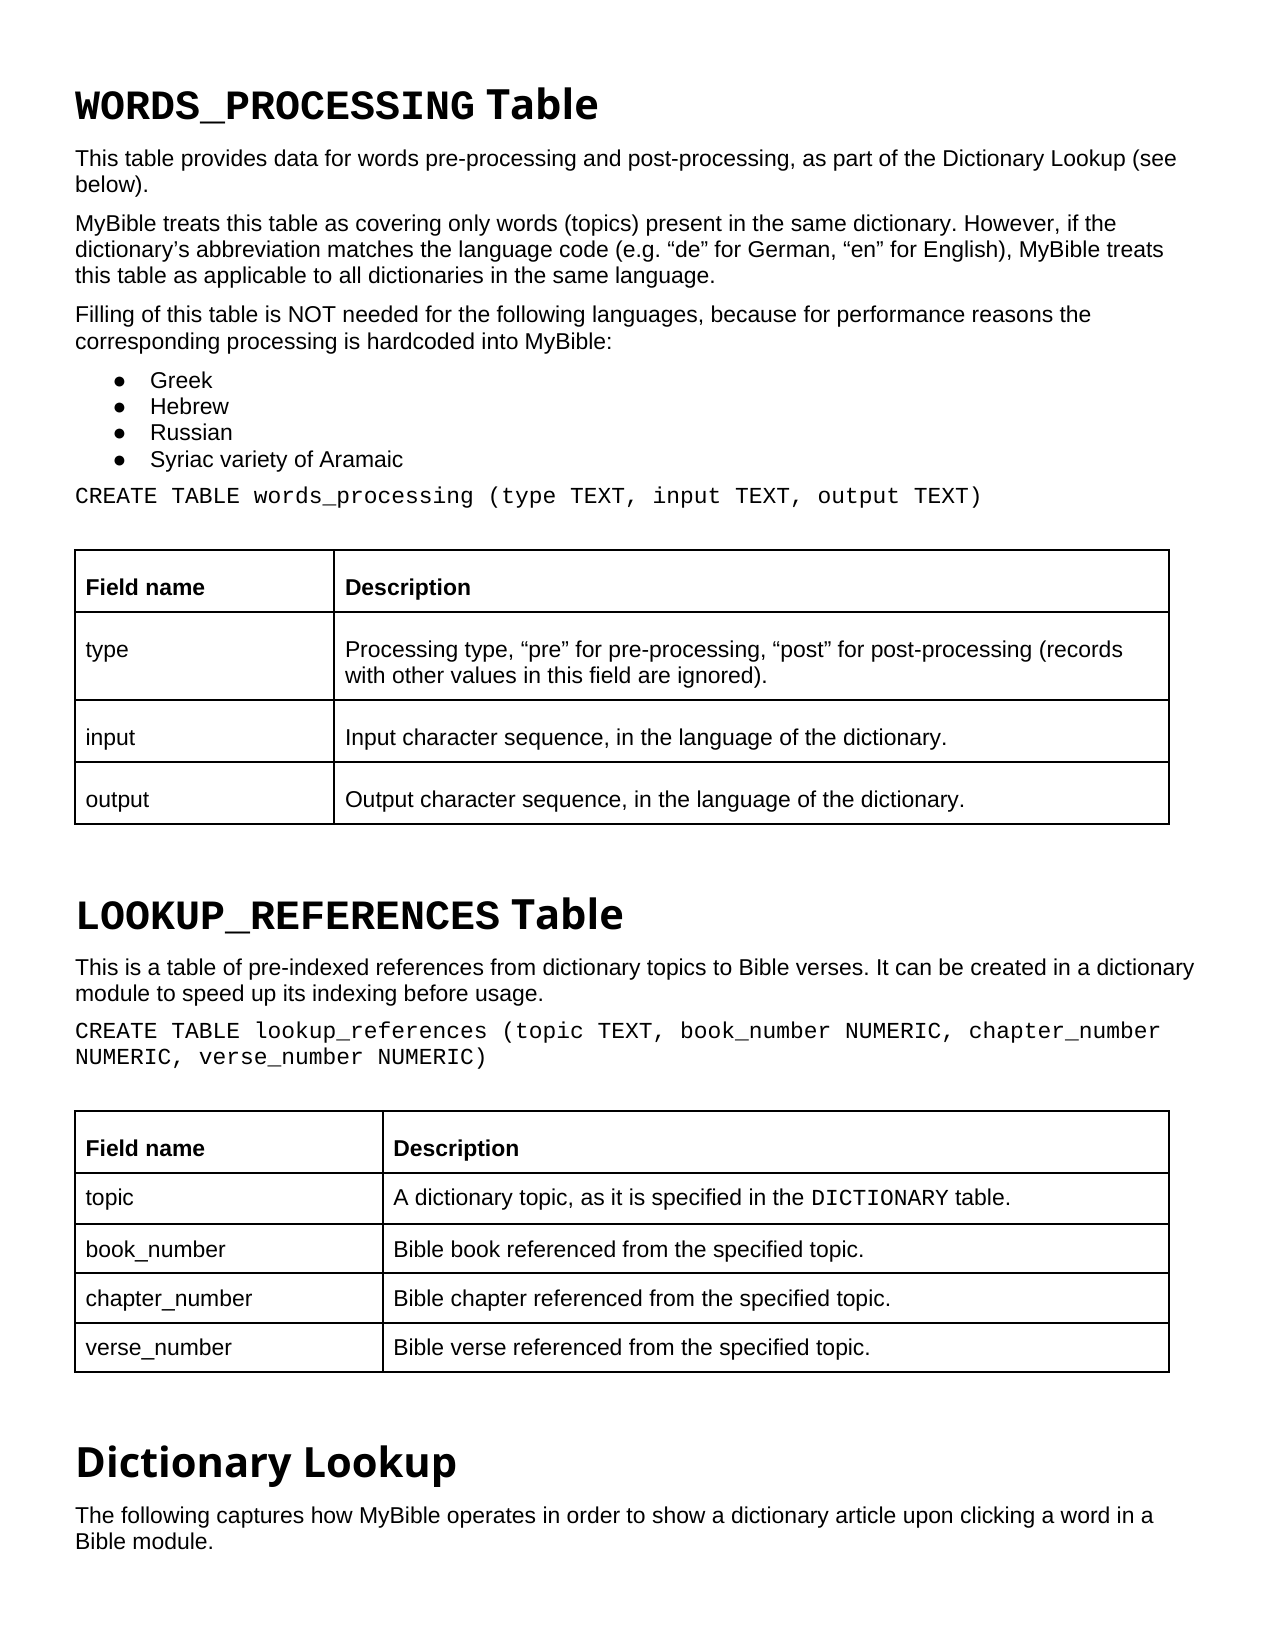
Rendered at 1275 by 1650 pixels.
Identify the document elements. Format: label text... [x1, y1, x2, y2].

table_header Description [384, 1112, 1168, 1172]
list Russian [112, 419, 1200, 446]
text CREATE TABLE words_processing (type TEXT, input TEXT, output TEXT) [75, 484, 1200, 510]
table_cell chapter_number [76, 1274, 382, 1322]
text This is a table of pre-indexed references from dictionary topics to Bible verses. It can be created in a dictionary module to speed up its indexing before usage. [75, 954, 1200, 1007]
subtitle WORDS_PROCESSING Table [75, 75, 1200, 132]
list Hebrew [112, 393, 1200, 419]
table_cell book_number [76, 1225, 382, 1272]
table_cell verse_number [76, 1324, 382, 1371]
list Greek [112, 367, 1200, 393]
table_header Field name [76, 1112, 382, 1172]
table_cell Output character sequence, in the language of the dictionary. [335, 763, 1168, 823]
table_cell Bible chapter referenced from the specified topic. [384, 1274, 1168, 1322]
table_cell Bible verse referenced from the specified topic. [384, 1324, 1168, 1371]
table_cell Input character sequence, in the language of the dictionary. [335, 701, 1168, 761]
table_cell Processing type, “pre” for pre-processing, “post” for post-processing (records with other values in this field are ignored). [335, 613, 1168, 699]
table_cell topic [76, 1174, 382, 1223]
table_cell type [76, 613, 333, 699]
table_cell Bible book referenced from the specified topic. [384, 1225, 1168, 1272]
text This table provides data for words pre-processing and post-processing, as part of the Dictionary Lookup (see below). [75, 144, 1200, 197]
text MyBible treats this table as covering only words (topics) present in the same dictionary. However, if the dictionary’s abbreviation matches the language code (e.g. “de” for German, “en” for English), MyBible treats this table as applicable to all dictionaries in the same language. [75, 210, 1200, 289]
list Syriac variety of Aramaic [112, 446, 1200, 472]
table_header Description [335, 551, 1168, 611]
table_header Field name [76, 551, 333, 611]
text The following captures how MyBible operates in order to show a dictionary article upon clicking a word in a Bible module. [75, 1502, 1200, 1554]
table_cell output [76, 763, 333, 823]
table_cell input [76, 701, 333, 761]
table_cell A dictionary topic, as it is specified in the DICTIONARY table. [384, 1174, 1168, 1223]
subtitle Dictionary Lookup [75, 1433, 1200, 1489]
text CREATE TABLE lookup_references (topic TEXT, book_number NUMERIC, chapter_number NUMERIC, verse_number NUMERIC) [75, 1019, 1200, 1071]
text Filling of this table is NOT needed for the following languages, because for performance reasons the corresponding processing is hardcoded into MyBible: [75, 301, 1200, 354]
subtitle LOOKUP_REFERENCES Table [75, 884, 1200, 942]
